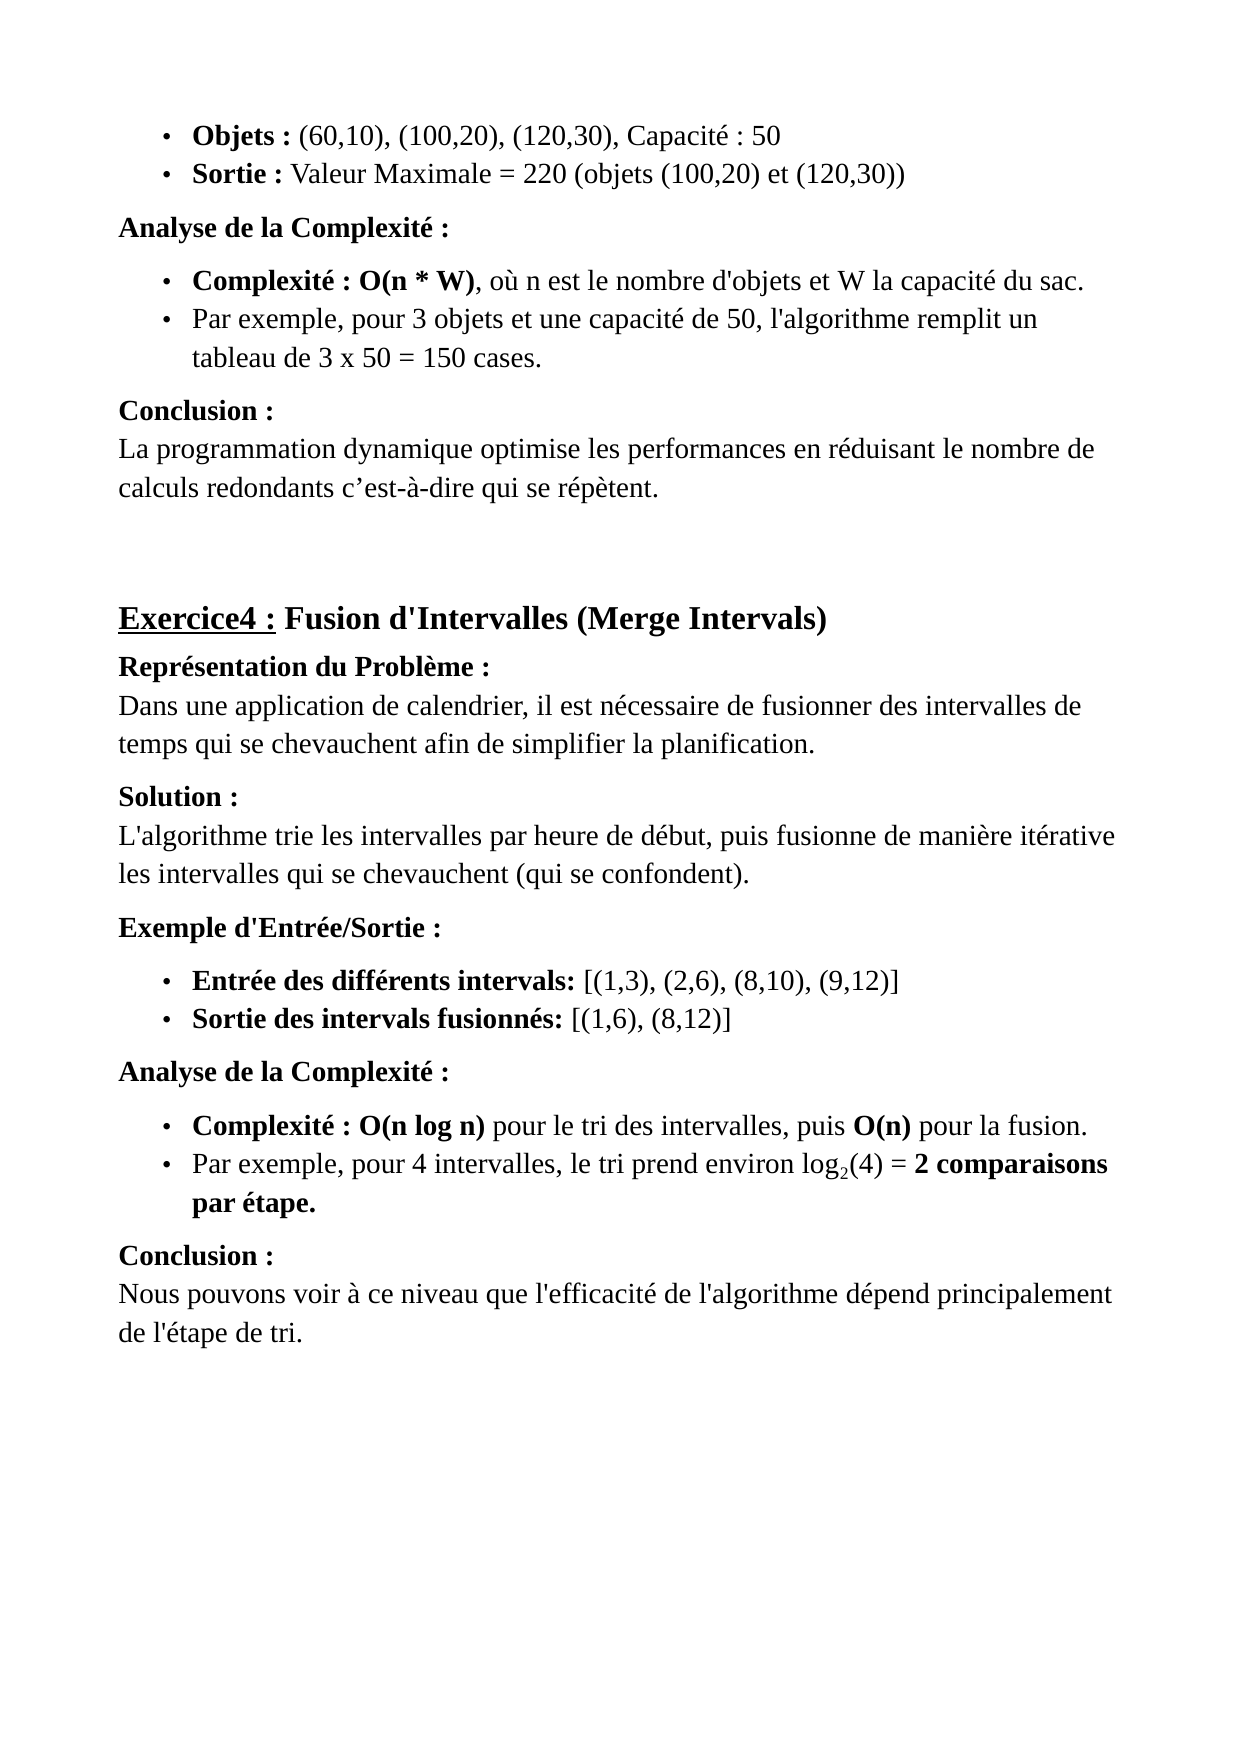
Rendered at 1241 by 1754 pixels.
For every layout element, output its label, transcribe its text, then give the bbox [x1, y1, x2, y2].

list Par exemple, pour 3 objets et une capacité de 50, l'algorithme remplit un tableau de 3 x 50 = 150 cases. [162, 301, 1122, 373]
list Objets : (60,10), (100,20), (120,30), Capacité : 50 [162, 118, 1122, 152]
text Analyse de la Complexité : [118, 210, 1122, 243]
text Exemple d'Entrée/Sortie : [118, 910, 1122, 943]
list Entrée des différents intervals: [(1,3), (2,6), (8,10), (9,12)] [162, 963, 1122, 996]
subtitle Exercice4 : Fusion d'Intervalles (Merge Intervals) [118, 598, 1122, 637]
list Sortie : Valeur Maximale = 220 (objets (100,20) et (120,30)) [162, 157, 1122, 190]
text Conclusion : La programmation dynamique optimise les performances en réduisant le nombre de calculs redondants c’est-à-dire qui se répètent. [118, 393, 1122, 504]
text Solution : L'algorithme trie les intervalles par heure de début, puis fusionne de manière itérative les intervalles qui se chevauchent (qui se confondent). [118, 779, 1122, 890]
text Représentation du Problème : Dans une application de calendrier, il est nécessaire de fusionner des intervalles de temps qui se chevauchent afin de simplifier la planification. [118, 649, 1122, 760]
list Par exemple, pour 4 intervalles, le tri prend environ log₂(4) = 2 comparaisons par étape. [162, 1146, 1122, 1218]
list Complexité : O(n log n) pour le tri des intervalles, puis O(n) pour la fusion. [162, 1108, 1122, 1141]
list Sortie des intervals fusionnés: [(1,6), (8,12)] [162, 1001, 1122, 1035]
text Analyse de la Complexité : [118, 1054, 1122, 1088]
text Conclusion : Nous pouvons voir à ce niveau que l'efficacité de l'algorithme dépend principalement de l'étape de tri. [118, 1238, 1122, 1348]
list Complexité : O(n * W), où n est le nombre d'objets et W la capacité du sac. [162, 263, 1122, 296]
